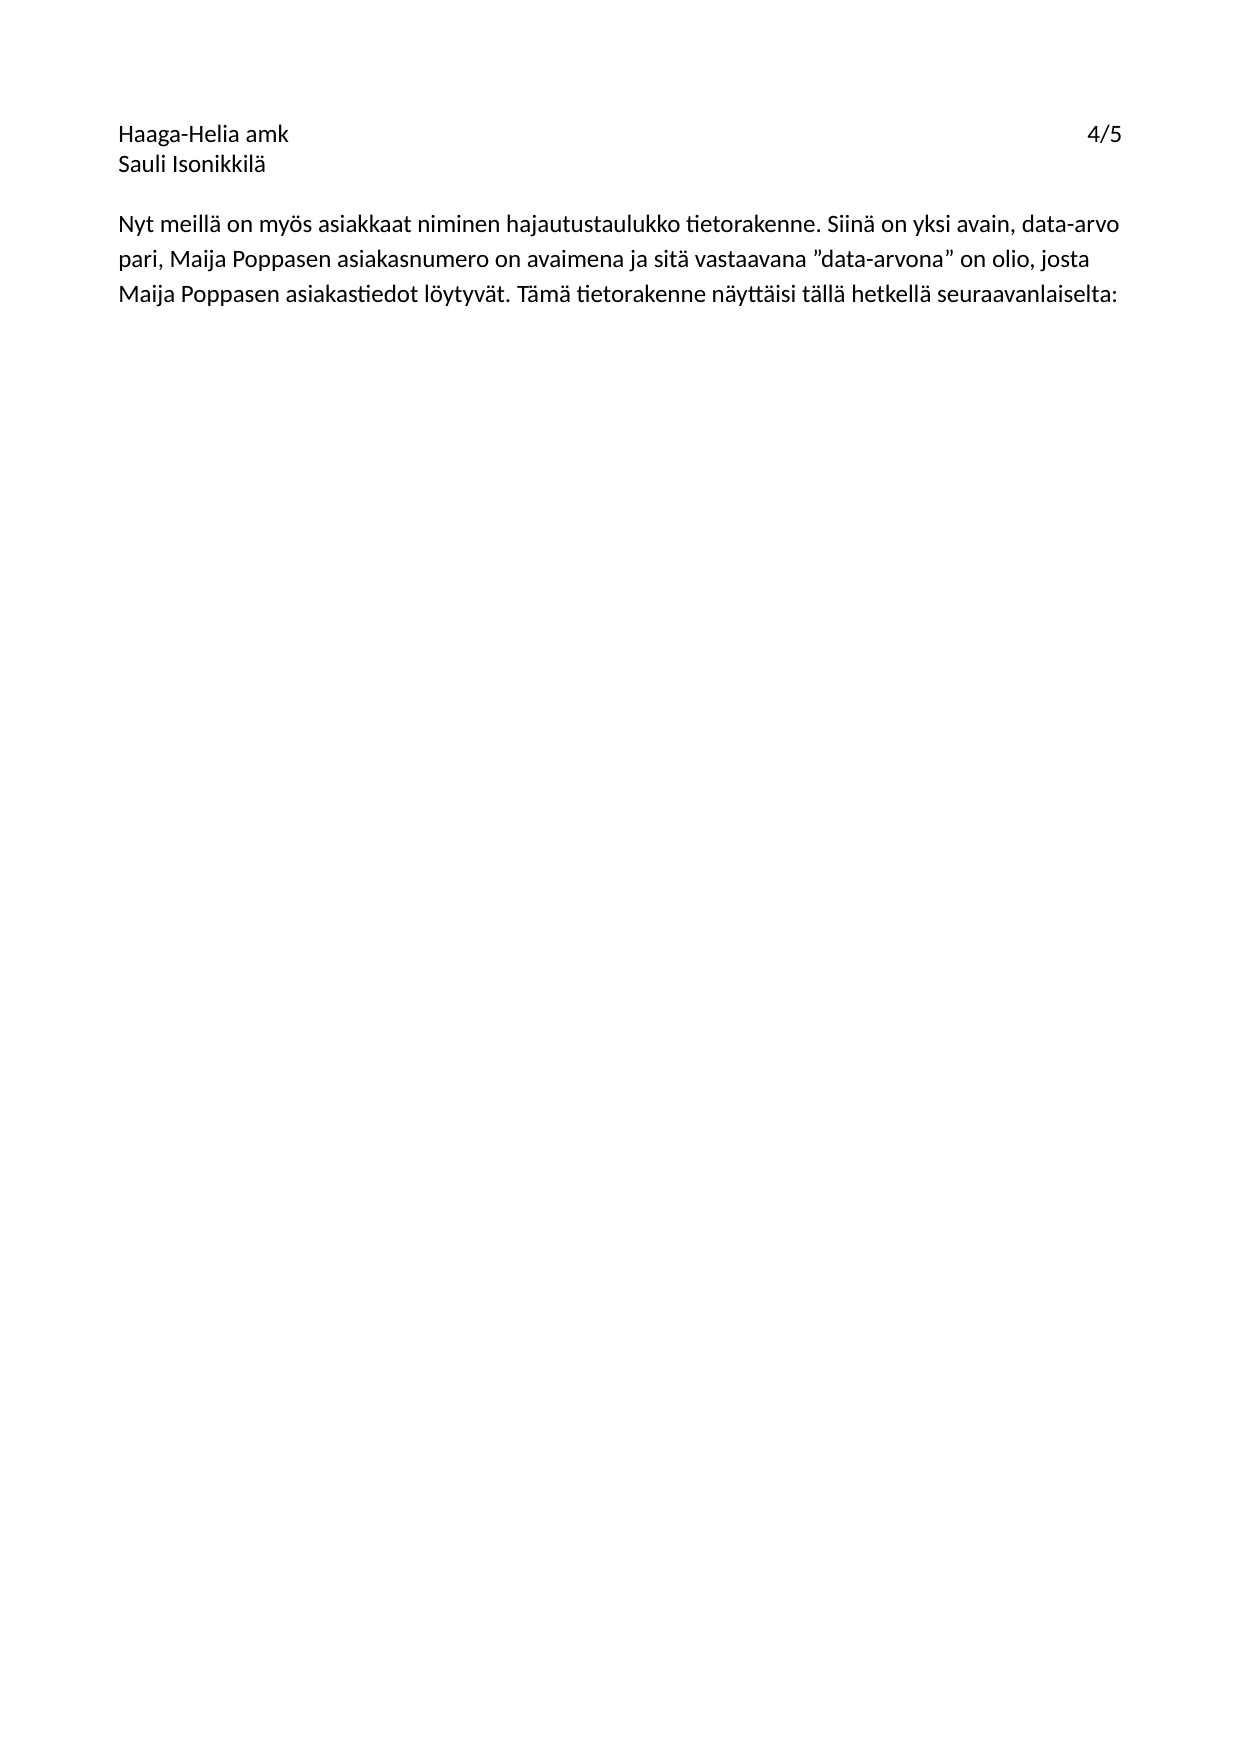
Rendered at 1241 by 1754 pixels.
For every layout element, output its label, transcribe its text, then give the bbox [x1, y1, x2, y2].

text Nyt meillä on myös asiakkaat niminen hajautustaulukko tietorakenne. Siinä on yksi avain, data-arvo pari, Maija Poppasen asiakasnumero on avaimena ja sitä vastaavana ”data-arvona” on olio, josta Maija Poppasen asiakastiedot löytyvät. Tämä tietorakenne näyttäisi tällä hetkellä seuraavanlaiselta: [118, 209, 1122, 309]
